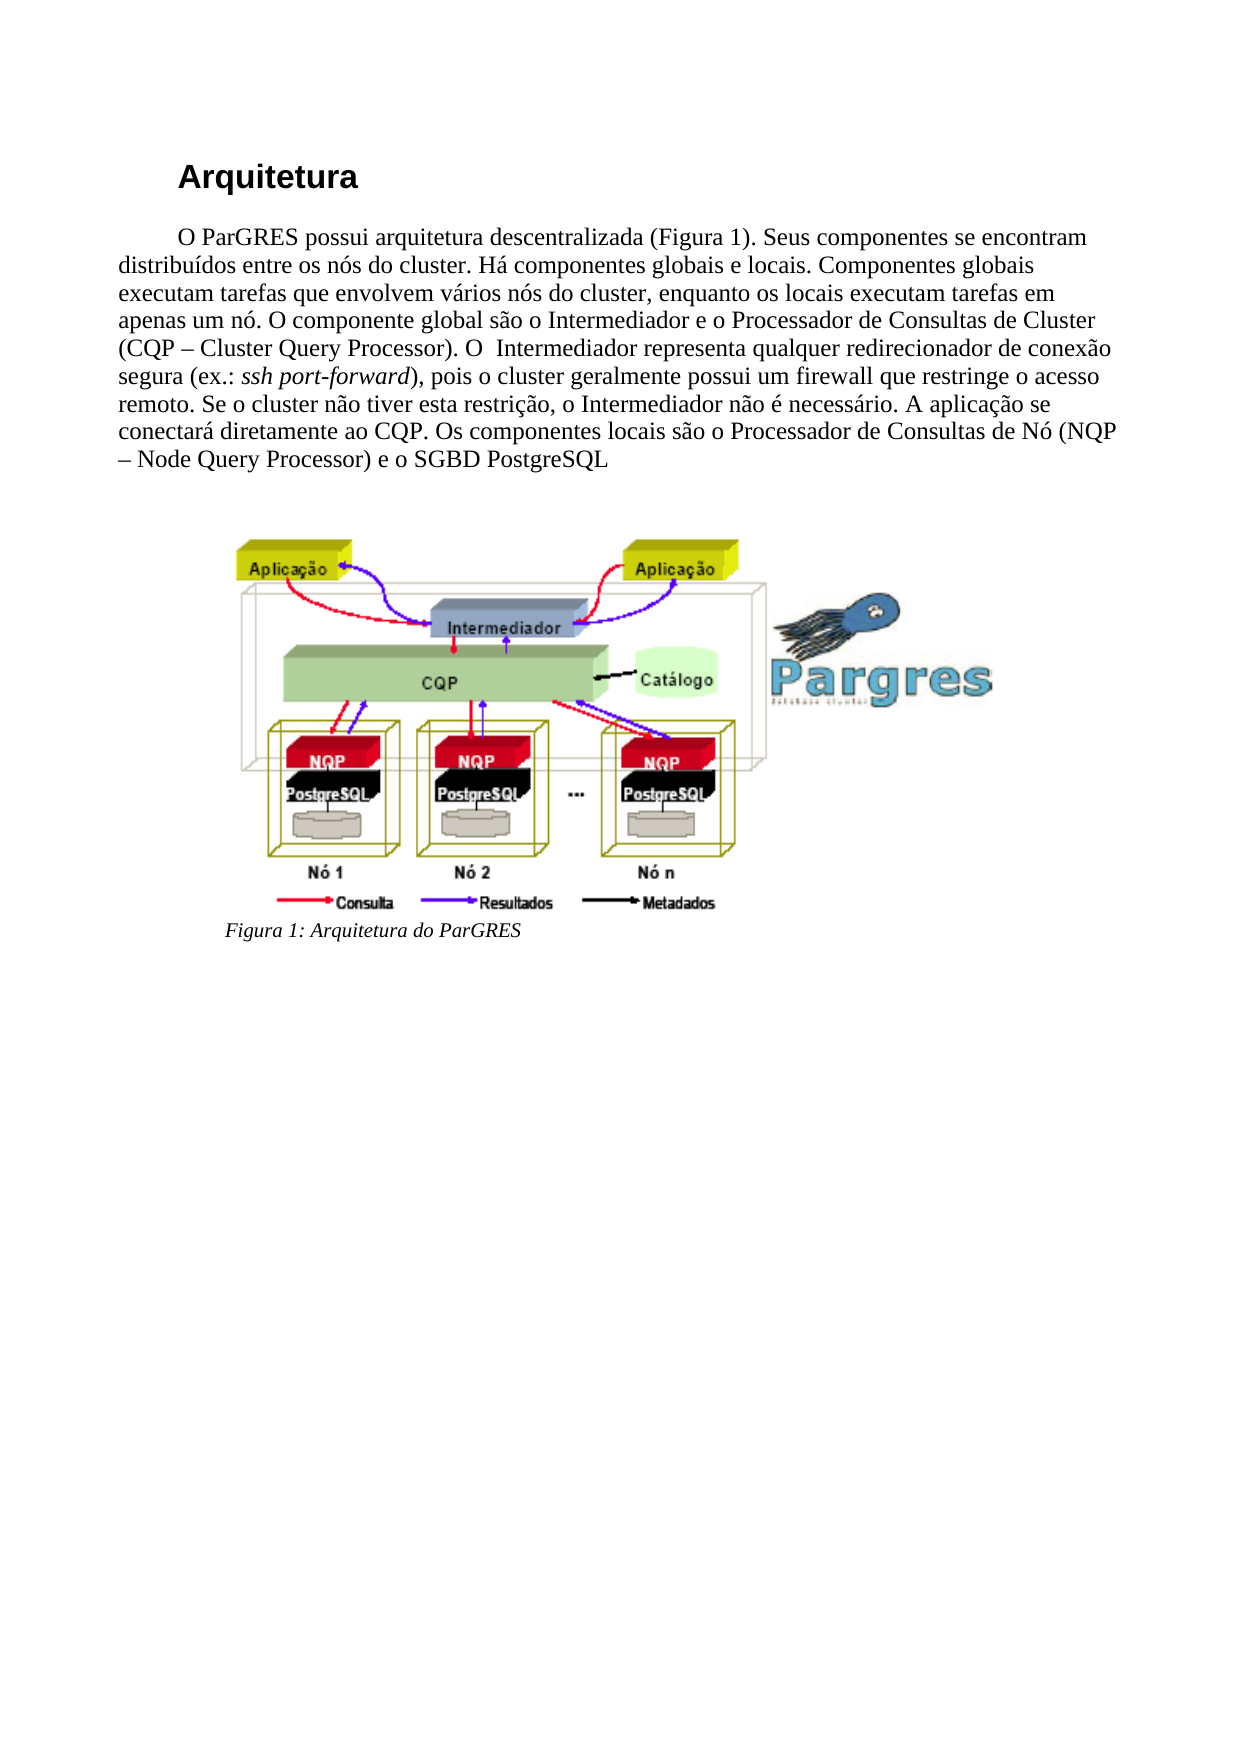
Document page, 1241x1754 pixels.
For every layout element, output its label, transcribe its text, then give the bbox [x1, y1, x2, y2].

text Figura 1: Arquitetura do ParGRES [225, 920, 1015, 942]
subtitle Arquitetura [118, 158, 1122, 196]
text O ParGRES possui arquitetura descentralizada (Figura 1). Seus componentes se encontram distribuídos entre os nós do cluster. Há componentes globais e locais. Componentes globais executam tarefas que envolvem vários nós do cluster, enquanto os locais executam tarefas em apenas um nó. O componente global são o Intermediador e o Processador de Consultas de Cluster (CQP – Cluster Query Processor). O Intermediador representa qualquer redirecionador de conexão segura (ex.: ssh port-forward), pois o cluster geralmente possui um firewall que restringe o acesso remoto. Se o cluster não tiver esta restrição, o Intermediador não é necessário. A aplicação se conectará diretamente ao CQP. Os componentes locais são o Processador de Consultas de Nó (NQP – Node Query Processor) e o SGBD PostgreSQL [118, 223, 1122, 473]
picture [224, 513, 1016, 920]
